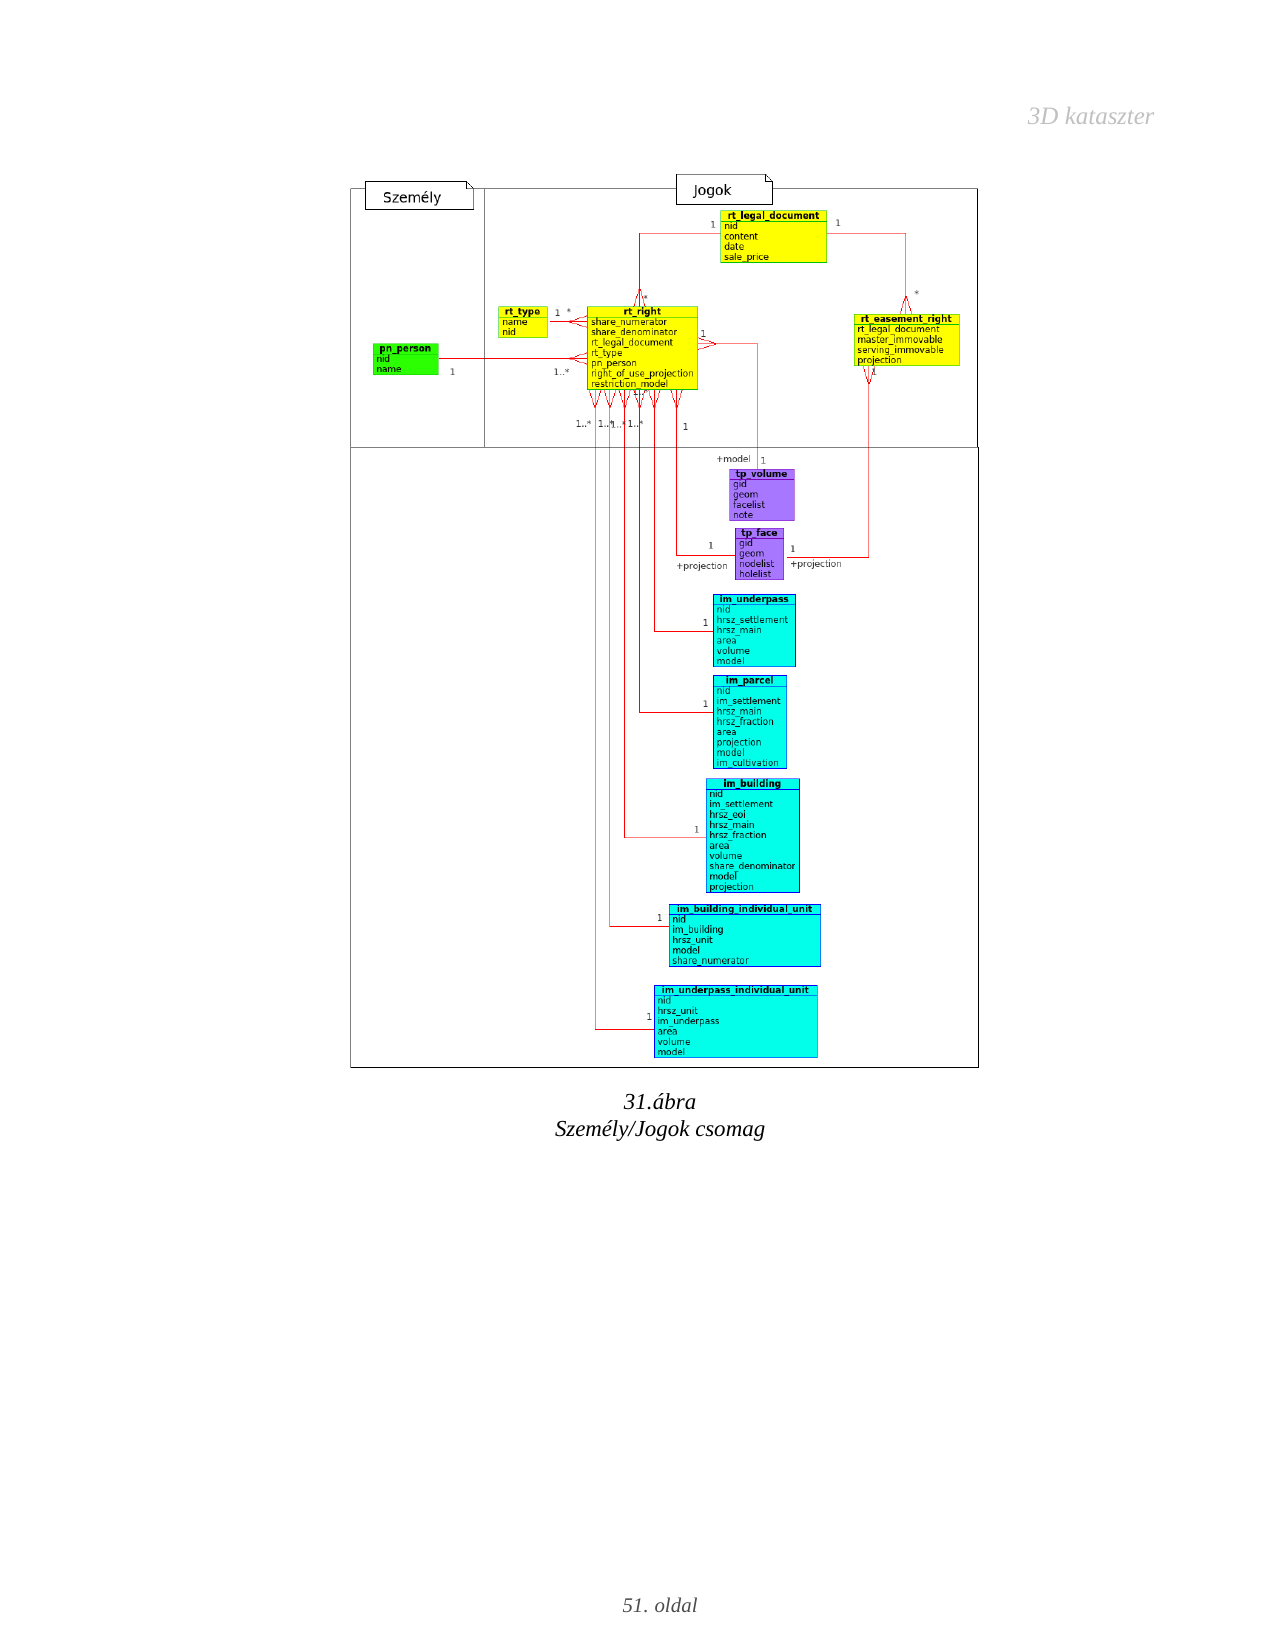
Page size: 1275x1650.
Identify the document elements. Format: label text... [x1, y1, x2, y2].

picture [328, 166, 994, 1088]
text 31.ábra [166, 1088, 1156, 1114]
text Személy/Jogok csomag [166, 1114, 1156, 1141]
